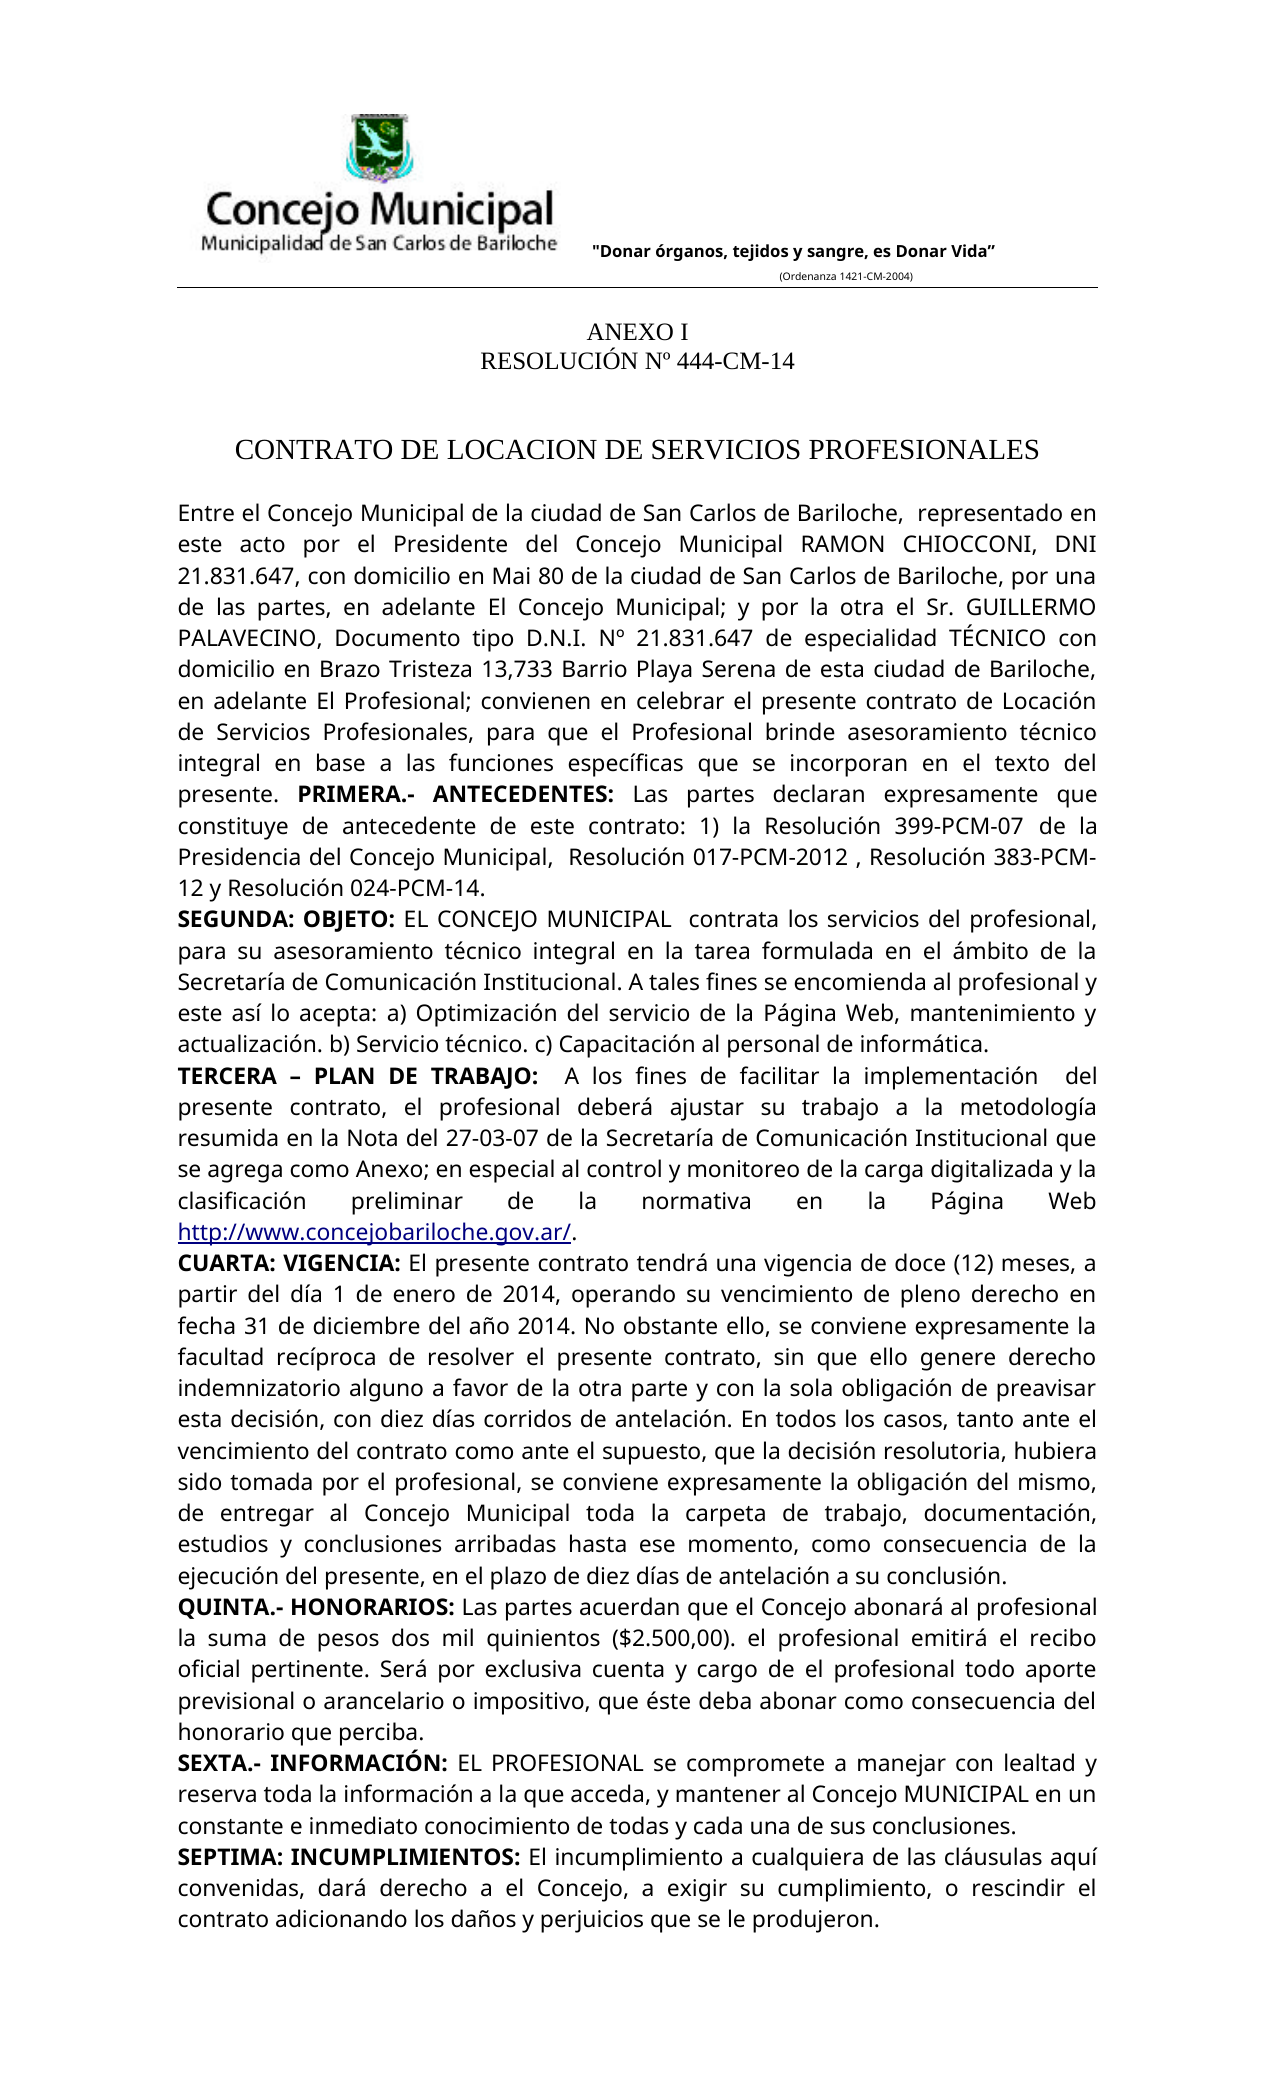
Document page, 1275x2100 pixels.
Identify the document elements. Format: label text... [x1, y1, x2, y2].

text SEXTA.- INFORMACIÓN: EL PROFESIONAL se compromete a manejar con lealtad y reserva toda la información a la que acceda, y mantener al Concejo MUNICIPAL en un constante e inmediato conocimiento de todas y cada una de sus conclusiones. [177, 1747, 1098, 1841]
text TERCERA – PLAN DE TRABAJO: A los fines de facilitar la implementación del presente contrato, el profesional deberá ajustar su trabajo a la metodología resumida en la Nota del 27-03-07 de la Secretaría de Comunicación Institucional que se agrega como Anexo; en especial al control y monitoreo de la carga digitalizada y la clasificación preliminar de la normativa en la Página Web http://www.concejobariloche.gov.ar/. [177, 1059, 1098, 1247]
text CUARTA: VIGENCIA: El presente contrato tendrá una vigencia de doce (12) meses, a partir del día 1 de enero de 2014, operando su vencimiento de pleno derecho en fecha 31 de diciembre del año 2014. No obstante ello, se conviene expresamente la facultad recíproca de resolver el presente contrato, sin que ello genere derecho indemnizatorio alguno a favor de la otra parte y con la sola obligación de preavisar esta decisión, con diez días corridos de antelación. En todos los casos, tanto ante el vencimiento del contrato como ante el supuesto, que la decisión resolutoria, hubiera sido tomada por el profesional, se conviene expresamente la obligación del mismo, de entregar al Concejo Municipal toda la carpeta de trabajo, documentación, estudios y conclusiones arribadas hasta ese momento, como consecuencia de la ejecución del presente, en el plazo de diez días de antelación a su conclusión. [177, 1247, 1098, 1591]
text Entre el Concejo Municipal de la ciudad de San Carlos de Bariloche, representado en este acto por el Presidente del Concejo Municipal RAMON CHIOCCONI, DNI 21.831.647, con domicilio en Mai 80 de la ciudad de San Carlos de Bariloche, por una de las partes, en adelante El Concejo Municipal; y por la otra el Sr. GUILLERMO PALAVECINO, Documento tipo D.N.I. Nº 21.831.647 de especialidad TÉCNICO con domicilio en Brazo Tristeza 13,733 Barrio Playa Serena de esta ciudad de Bariloche, en adelante El Profesional; convienen en celebrar el presente contrato de Locación de Servicios Profesionales, para que el Profesional brinde asesoramiento técnico integral en base a las funciones específicas que se incorporan en el texto del presente. PRIMERA.- ANTECEDENTES: Las partes declaran expresamente que constituye de antecedente de este contrato: 1) la Resolución 399-PCM-07 de la Presidencia del Concejo Municipal, Resolución 017-PCM-2012 , Resolución 383-PCM-12 y Resolución 024-PCM-14. [177, 497, 1098, 903]
subtitle CONTRATO DE LOCACION DE SERVICIOS PROFESIONALES [177, 432, 1098, 466]
text RESOLUCIÓN Nº 444-CM-14 [177, 346, 1098, 375]
text SEGUNDA: OBJETO: EL CONCEJO MUNICIPAL contrata los servicios del profesional, para su asesoramiento técnico integral en la tarea formulada en el ámbito de la Secretaría de Comunicación Institucional. A tales fines se encomienda al profesional y este así lo acepta: a) Optimización del servicio de la Página Web, mantenimiento y actualización. b) Servicio técnico. c) Capacitación al personal de informática. [177, 903, 1098, 1059]
picture [177, 114, 589, 264]
text SEPTIMA: INCUMPLIMIENTOS: El incumplimiento a cualquiera de las cláusulas aquí convenidas, dará derecho a el Concejo, a exigir su cumplimiento, o rescindir el contrato adicionando los daños y perjuicios que se le produjeron. [177, 1841, 1098, 1934]
text QUINTA.- HONORARIOS: Las partes acuerdan que el Concejo abonará al profesional la suma de pesos dos mil quinientos ($2.500,00). el profesional emitirá el recibo oficial pertinente. Será por exclusiva cuenta y cargo de el profesional todo aporte previsional o arancelario o impositivo, que éste deba abonar como consecuencia del honorario que perciba. [177, 1591, 1098, 1747]
text ANEXO I [177, 317, 1098, 346]
